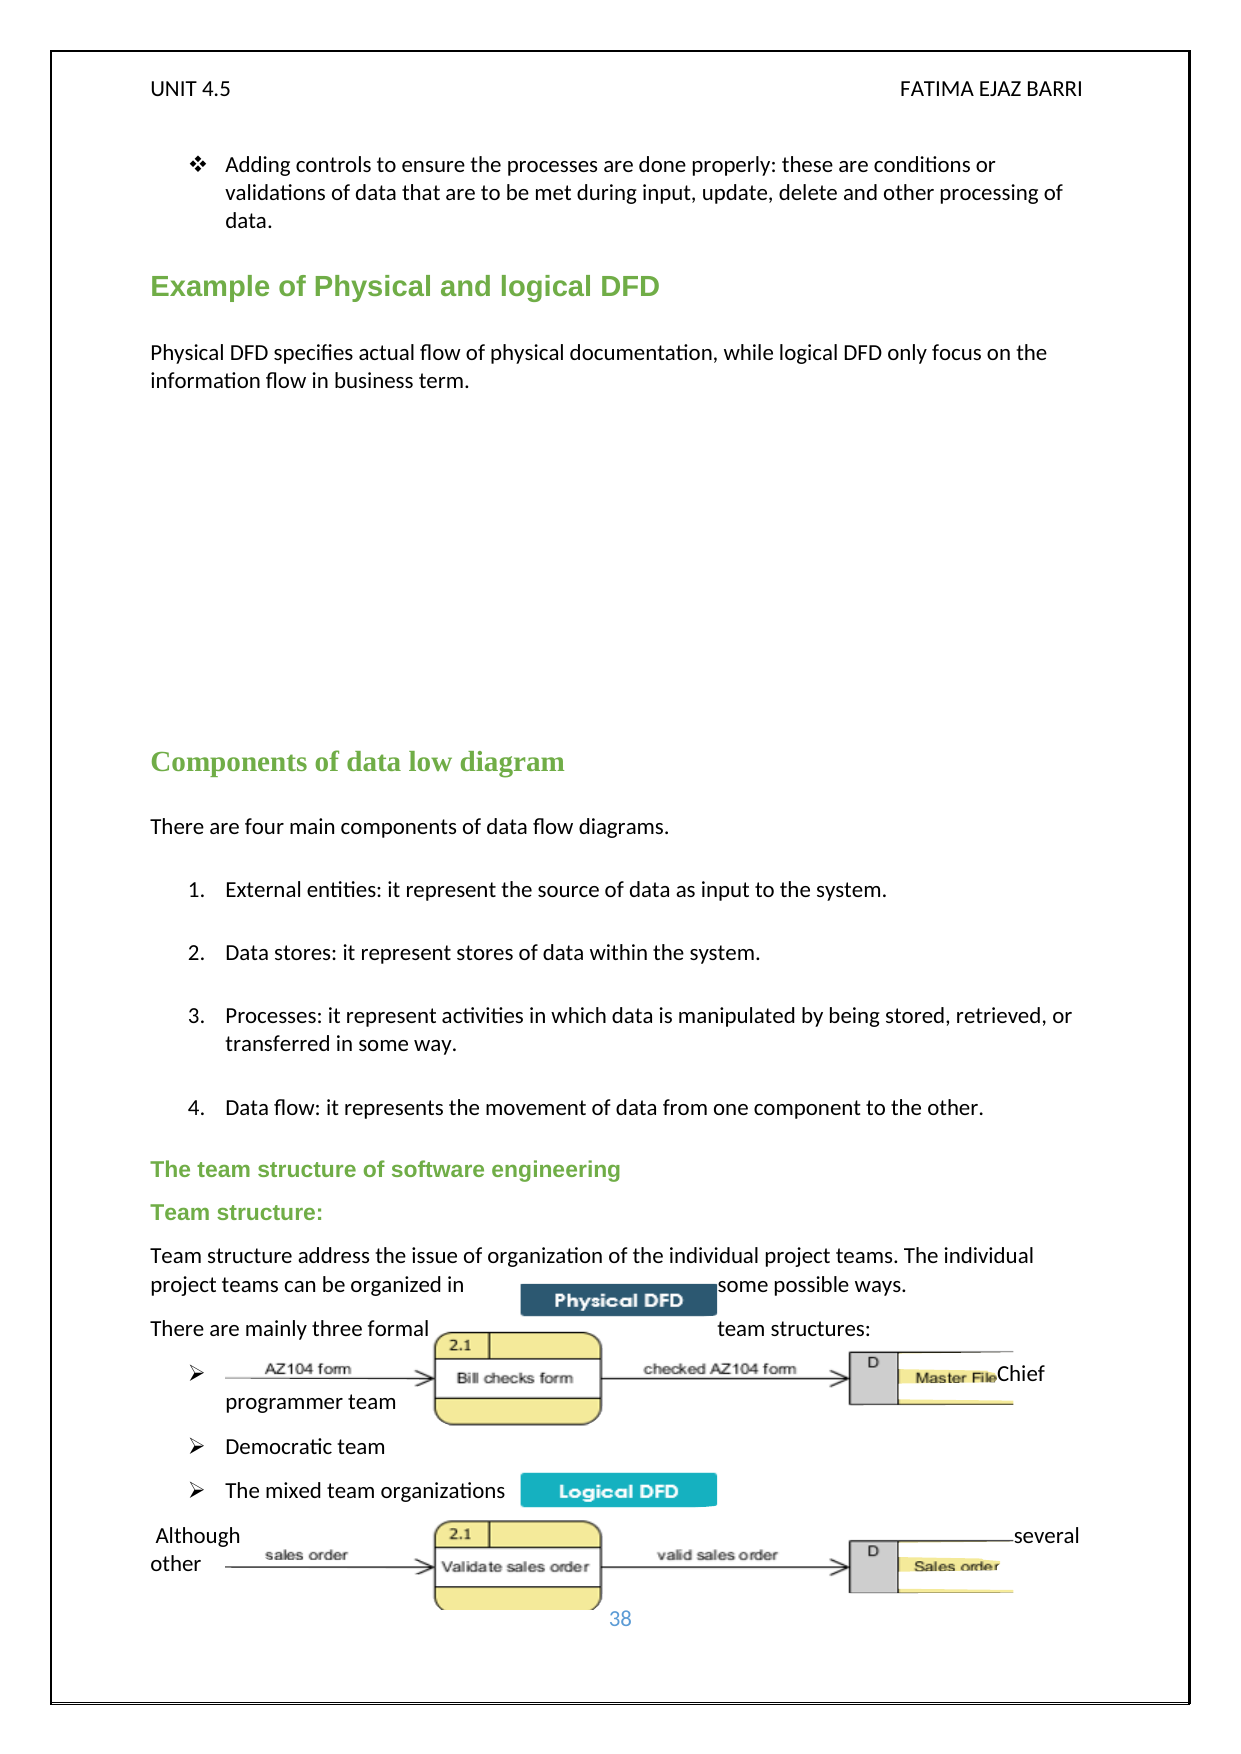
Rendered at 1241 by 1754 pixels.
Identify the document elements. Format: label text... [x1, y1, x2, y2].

text Team structure: [150, 1199, 1090, 1225]
text Although several other variations to these structures are possible. Problems of different complexities and sizes often require different team structures for chief solution. [150, 1521, 437, 1577]
list External entities: it represent the source of data as input to the system. [188, 876, 1090, 903]
list Adding controls to ensure the processes are done properly: these are conditions or validations of data that are to be met during input, update, delete and other processing of data. [188, 150, 1090, 234]
list Data stores: it represent stores of data within the system. [188, 938, 1090, 967]
text Physical DFD specifies actual flow of physical documentation, while logical DFD only focus on the information flow in business term. [150, 338, 1090, 394]
text Components of data low diagram [150, 744, 1090, 777]
list Data flow: it represents the movement of data from one component to the other. [188, 1093, 1090, 1121]
list Chief programmer team [602, 1359, 1090, 1415]
list [718, 1476, 1090, 1504]
text There are four main components of data flow diagrams. [150, 812, 1090, 841]
list Democratic team [188, 1432, 502, 1460]
list The mixed team organizations [188, 1476, 519, 1504]
text Example of Physical and logical DFD [150, 269, 1090, 303]
list Processes: it represent activities in which data is manipulated by being stored, retrieved, or transferred in some way. [188, 1002, 1090, 1058]
list [612, 1432, 1090, 1460]
text The team structure of software engineering [150, 1156, 1090, 1182]
list Chief programmer team [188, 1359, 433, 1415]
text There are mainly three formal [150, 1314, 519, 1342]
text Although several other variations to these structures are possible. Problems of different complexities and sizes often require different team structures for chief solution. [596, 1521, 1090, 1577]
text Team structure address the issue of organization of the individual project teams. The individual project teams can be organized in some possible ways. [150, 1242, 1090, 1298]
text team structures: [592, 1314, 1090, 1342]
